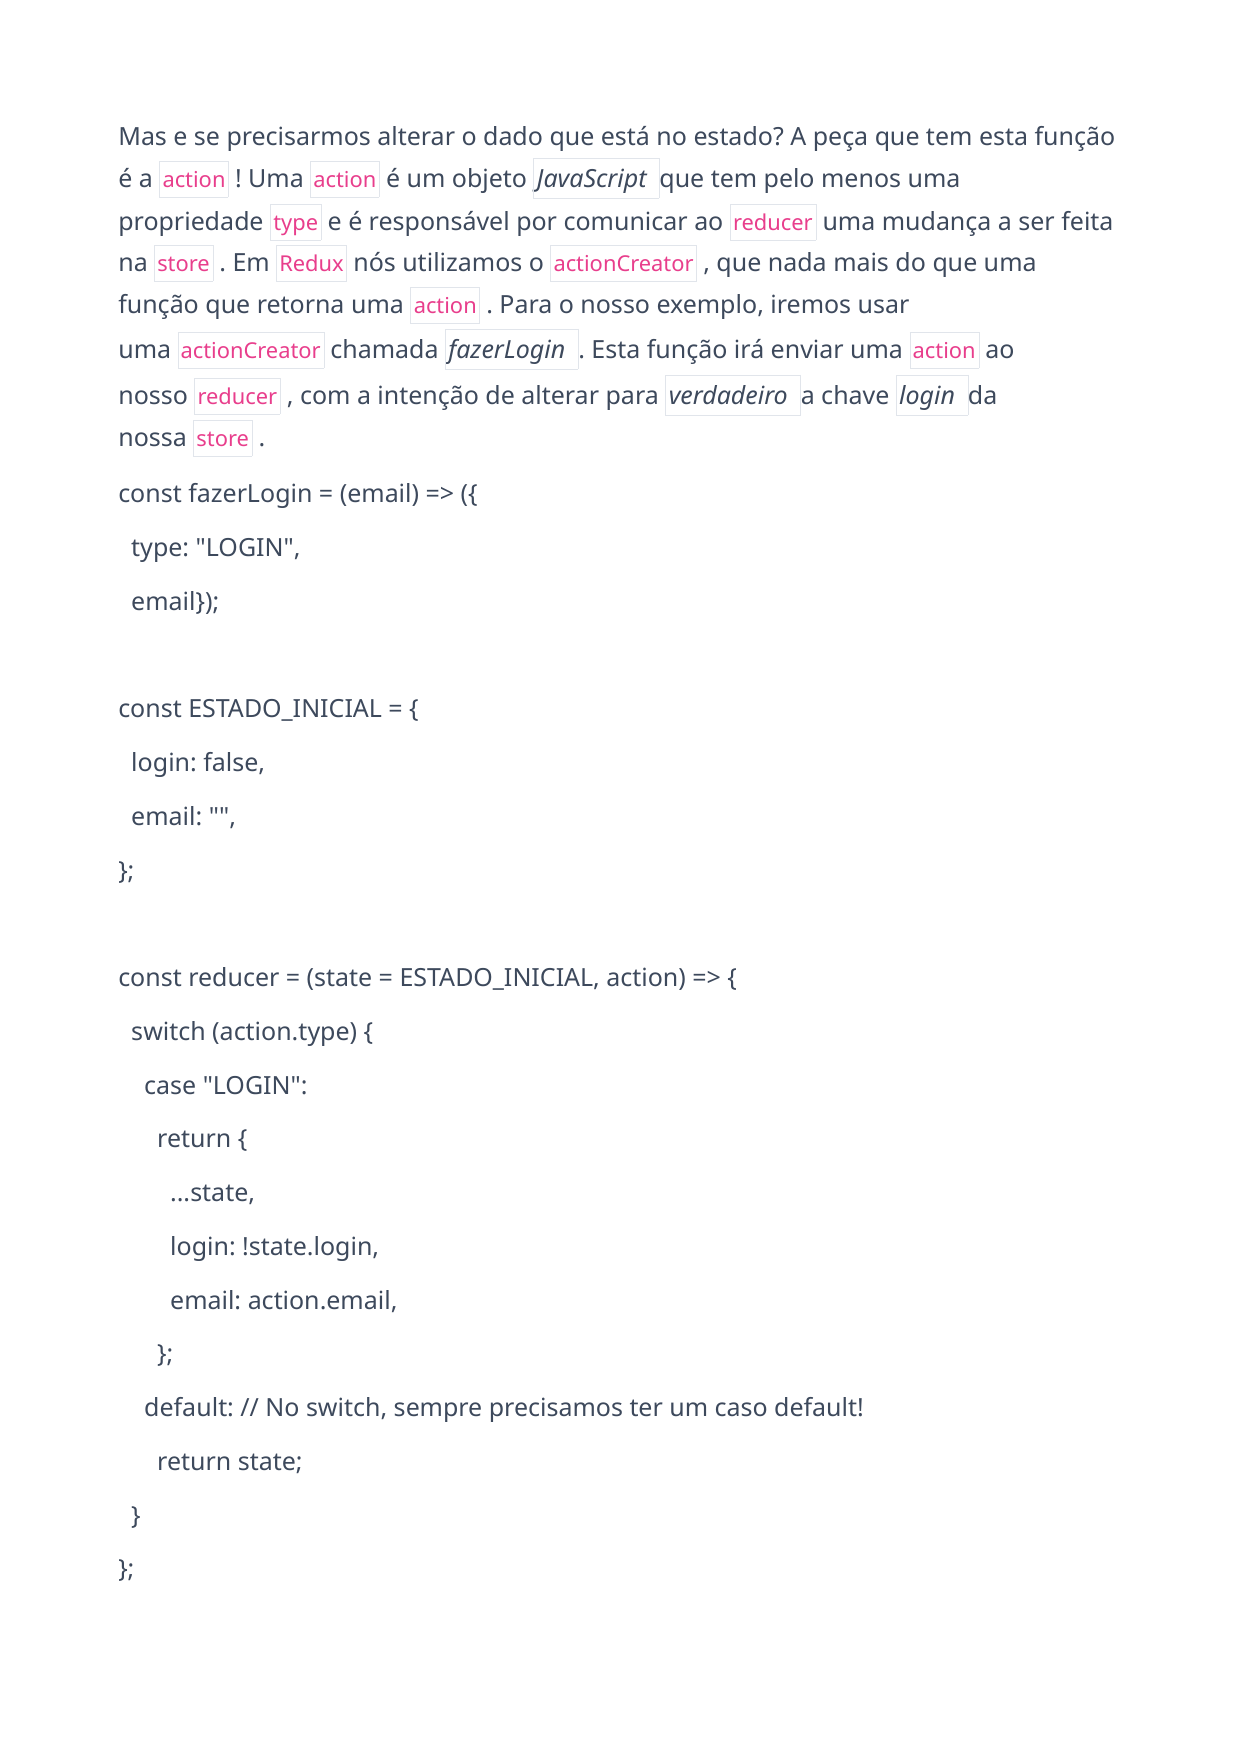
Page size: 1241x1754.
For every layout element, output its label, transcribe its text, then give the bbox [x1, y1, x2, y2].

text } [118, 1497, 1122, 1531]
text const ESTADO_INICIAL = { [118, 691, 1122, 725]
text }; [118, 1551, 1122, 1585]
text const fazerLogin = (email) => ({ [118, 476, 1122, 510]
text email}); [118, 584, 1122, 618]
text email: action.email, [118, 1282, 1122, 1316]
text login: !state.login, [118, 1229, 1122, 1263]
text email: "", [118, 799, 1122, 833]
text }; [118, 852, 1122, 886]
text return { [118, 1121, 1122, 1155]
text case "LOGIN": [118, 1067, 1122, 1101]
text }; [118, 1336, 1122, 1370]
text return state; [118, 1444, 1122, 1478]
text type: "LOGIN", [118, 530, 1122, 564]
text switch (action.type) { [118, 1014, 1122, 1048]
text default: // No switch, sempre precisamos ter um caso default! [118, 1390, 1122, 1424]
text const reducer = (state = ESTADO_INICIAL, action) => { [118, 960, 1122, 994]
text ...state, [118, 1175, 1122, 1209]
text Mas e se precisarmos alterar o dado que está no estado? A peça que tem esta função é a action ! Uma action é um objeto JavaScript que tem pelo menos uma propriedade type e é responsável por comunicar ao reducer uma mudança a ser feita na store . Em Redux nós utilizamos o actionCreator , que nada mais do que uma função que retorna uma action . Para o nosso exemplo, iremos usar uma actionCreator chamada fazerLogin . Esta função irá enviar uma action ao nosso reducer , com a intenção de alterar para verdadeiro a chave login da nossa store . [118, 118, 1122, 456]
text login: false, [118, 745, 1122, 779]
